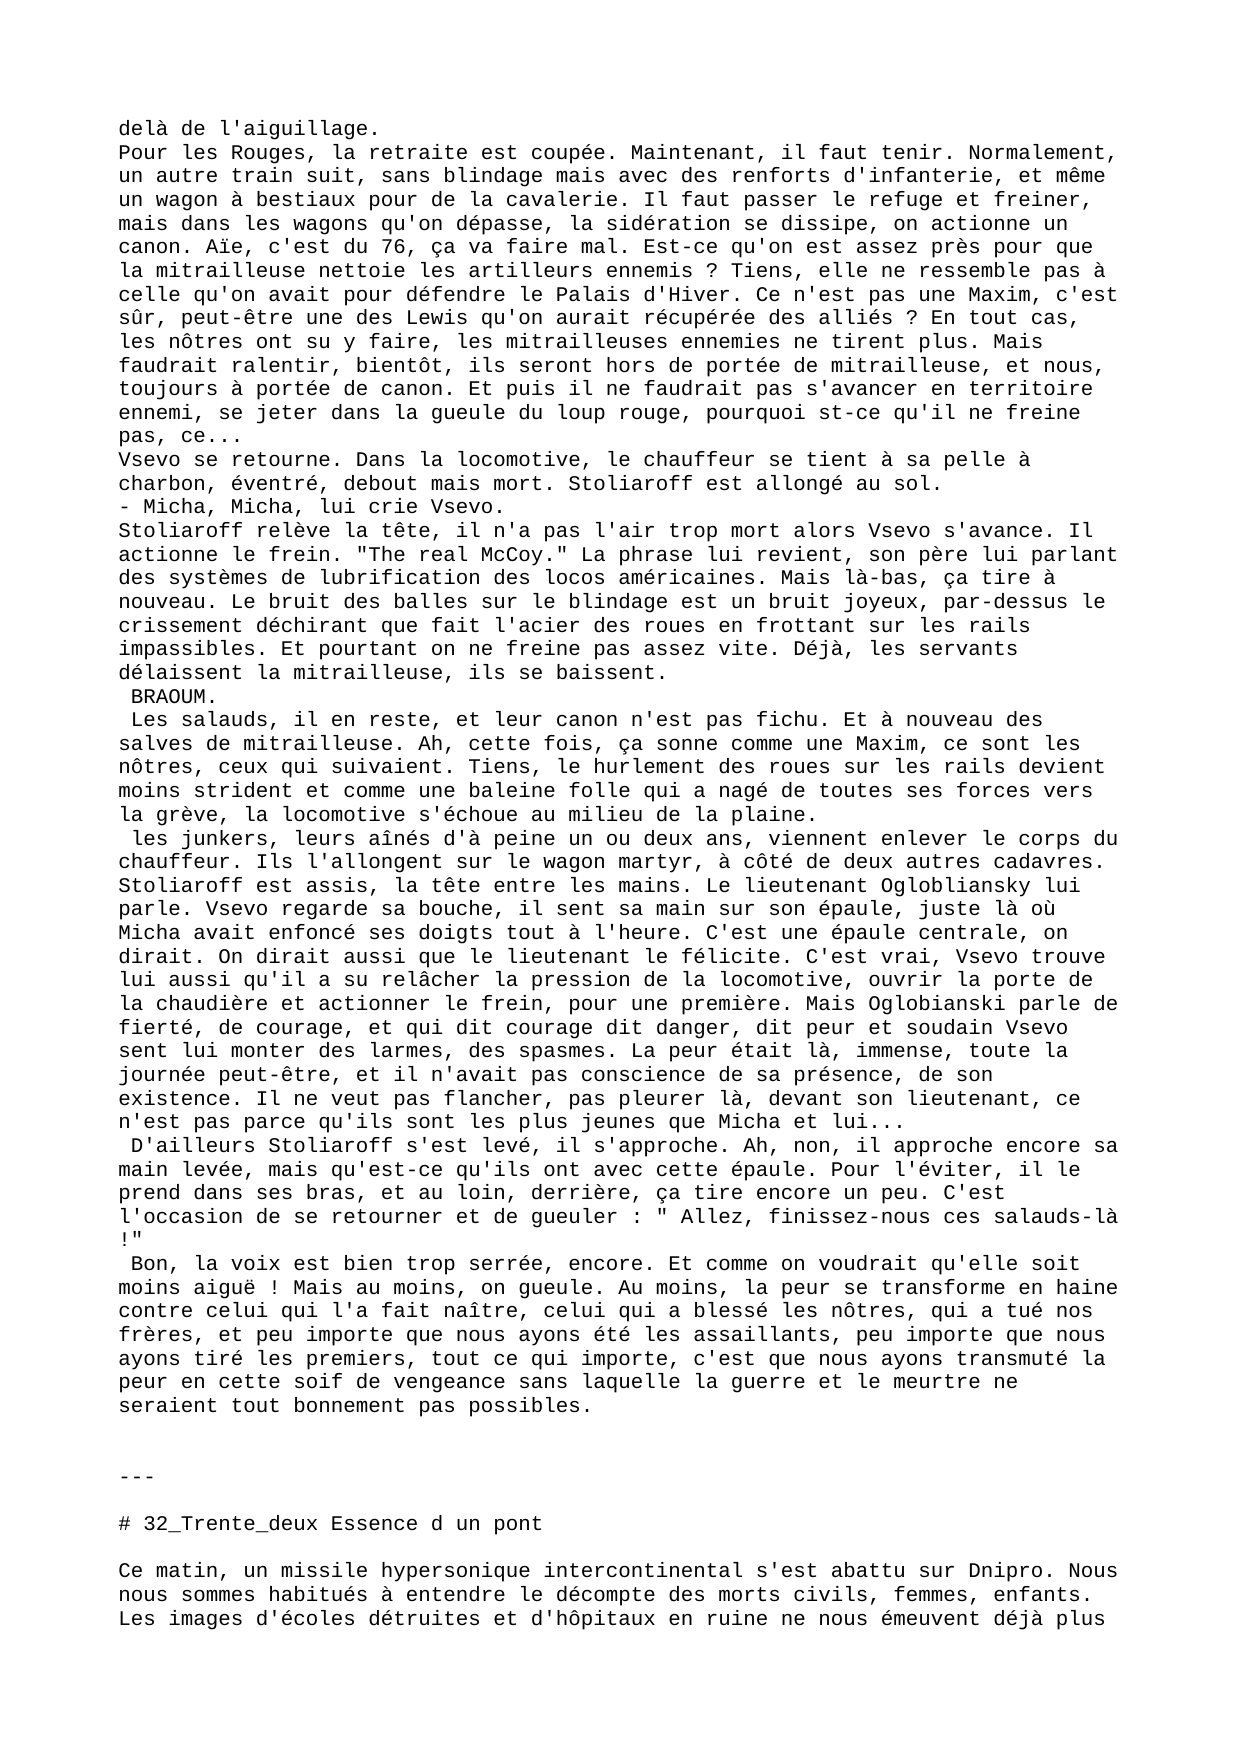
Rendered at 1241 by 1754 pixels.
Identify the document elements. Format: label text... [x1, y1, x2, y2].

text D'ailleurs Stoliaroff s'est levé, il s'approche. Ah, non, il approche encore sa main levée, mais qu'est-ce qu'ils ont avec cette épaule. Pour l'éviter, il le prend dans ses bras, et au loin, derrière, ça tire encore un peu. C'est l'occasion de se retourner et de gueuler : " Allez, finissez-nous ces salauds-là !" [118, 1135, 1122, 1253]
text # 32_Trente_deux Essence d un pont [118, 1513, 1122, 1537]
text Bon, la voix est bien trop serrée, encore. Et comme on voudrait qu'elle soit moins aiguë ! Mais au moins, on gueule. Au moins, la peur se transforme en haine contre celui qui l'a fait naître, celui qui a blessé les nôtres, qui a tué nos frères, et peu importe que nous ayons été les assaillants, peu importe que nous ayons tiré les premiers, tout ce qui importe, c'est que nous ayons transmuté la peur en cette soif de vengeance sans laquelle la guerre et le meurtre ne seraient tout bonnement pas possibles. [118, 1253, 1122, 1419]
text Stoliaroff relève la tête, il n'a pas l'air trop mort alors Vsevo s'avance. Il actionne le frein. "The real McCoy." La phrase lui revient, son père lui parlant des systèmes de lubrification des locos américaines. Mais là-bas, ça tire à nouveau. Le bruit des balles sur le blindage est un bruit joyeux, par-dessus le crissement déchirant que fait l'acier des roues en frottant sur les rails impassibles. Et pourtant on ne freine pas assez vite. Déjà, les servants délaissent la mitrailleuse, ils se baissent. [118, 520, 1122, 686]
text delà de l'aiguillage. [118, 118, 1122, 142]
text Les salauds, il en reste, et leur canon n'est pas fichu. Et à nouveau des salves de mitrailleuse. Ah, cette fois, ça sonne comme une Maxim, ce sont les nôtres, ceux qui suivaient. Tiens, le hurlement des roues sur les rails devient moins strident et comme une baleine folle qui a nagé de toutes ses forces vers la grève, la locomotive s'échoue au milieu de la plaine. [118, 709, 1122, 827]
text Pour les Rouges, la retraite est coupée. Maintenant, il faut tenir. Normalement, un autre train suit, sans blindage mais avec des renforts d'infanterie, et même un wagon à bestiaux pour de la cavalerie. Il faut passer le refuge et freiner, mais dans les wagons qu'on dépasse, la sidération se dissipe, on actionne un canon. Aïe, c'est du 76, ça va faire mal. Est-ce qu'on est assez près pour que la mitrailleuse nettoie les artilleurs ennemis ? Tiens, elle ne ressemble pas à celle qu'on avait pour défendre le Palais d'Hiver. Ce n'est pas une Maxim, c'est sûr, peut-être une des Lewis qu'on aurait récupérée des alliés ? En tout cas, les nôtres ont su y faire, les mitrailleuses ennemies ne tirent plus. Mais faudrait ralentir, bientôt, ils seront hors de portée de mitrailleuse, et nous, toujours à portée de canon. Et puis il ne faudrait pas s'avancer en territoire ennemi, se jeter dans la gueule du loup rouge, pourquoi st-ce qu'il ne freine pas, ce... [118, 142, 1122, 449]
text --- [118, 1466, 1122, 1489]
text Vsevo se retourne. Dans la locomotive, le chauffeur se tient à sa pelle à charbon, éventré, debout mais mort. Stoliaroff est allongé au sol. [118, 449, 1122, 496]
text Ce matin, un missile hypersonique intercontinental s'est abattu sur Dnipro. Nous nous sommes habitués à entendre le décompte des morts civils, femmes, enfants. Les images d'écoles détruites et d'hôpitaux en ruine ne nous émeuvent déjà plus [118, 1561, 1122, 1631]
text les junkers, leurs aînés d'à peine un ou deux ans, viennent enlever le corps du chauffeur. Ils l'allongent sur le wagon martyr, à côté de deux autres cadavres. Stoliaroff est assis, la tête entre les mains. Le lieutenant Oglobliansky lui parle. Vsevo regarde sa bouche, il sent sa main sur son épaule, juste là où Micha avait enfoncé ses doigts tout à l'heure. C'est une épaule centrale, on dirait. On dirait aussi que le lieutenant le félicite. C'est vrai, Vsevo trouve lui aussi qu'il a su relâcher la pression de la locomotive, ouvrir la porte de la chaudière et actionner le frein, pour une première. Mais Oglobianski parle de fierté, de courage, et qui dit courage dit danger, dit peur et soudain Vsevo sent lui monter des larmes, des spasmes. La peur était là, immense, toute la journée peut-être, et il n'avait pas conscience de sa présence, de son existence. Il ne veut pas flancher, pas pleurer là, devant son lieutenant, ce n'est pas parce qu'ils sont les plus jeunes que Micha et lui... [118, 827, 1122, 1135]
text BRAOUM. [118, 686, 1122, 709]
text - Micha, Micha, lui crie Vsevo. [118, 496, 1122, 520]
